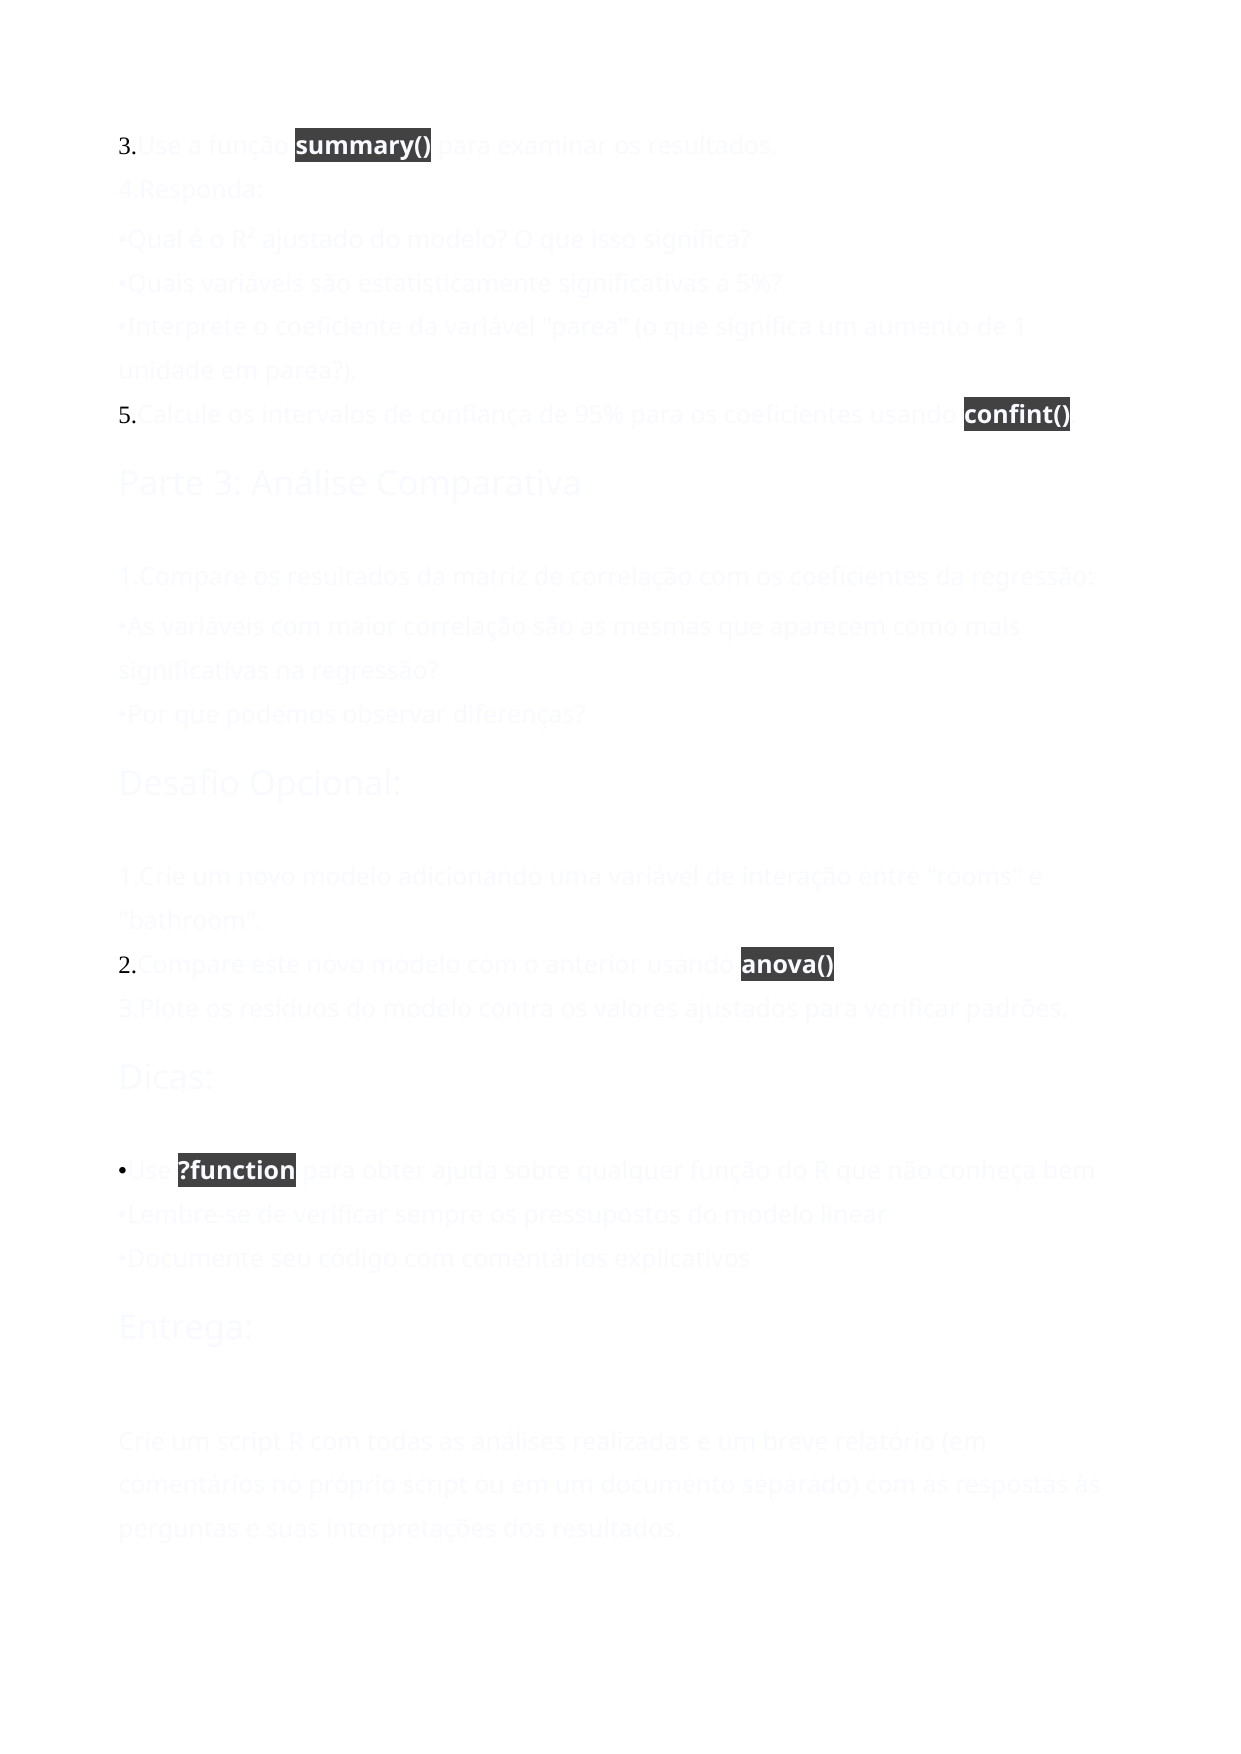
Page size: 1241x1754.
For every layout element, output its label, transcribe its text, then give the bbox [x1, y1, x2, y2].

list Use ?function para obter ajuda sobre qualquer função do R que não conheça bem [118, 1143, 1122, 1187]
list Use a função summary() para examinar os resultados. [118, 118, 1122, 162]
list Compare os resultados da matriz de correlação com os coeficientes da regressão: [118, 549, 1122, 593]
list Calcule os intervalos de confiança de 95% para os coeficientes usando confint(). [118, 387, 1122, 431]
list Por que podemos observar diferenças? [118, 687, 1122, 731]
list Lembre-se de verificar sempre os pressupostos do modelo linear [118, 1187, 1122, 1231]
list Compare este novo modelo com o anterior usando anova(). [118, 937, 1122, 981]
list Qual é o R² ajustado do modelo? O que isso significa? [118, 212, 1122, 256]
subtitle Entrega: [118, 1302, 1122, 1349]
list Quais variáveis são estatisticamente significativas a 5%? [118, 256, 1122, 299]
list Documente seu código com comentários explicativos [118, 1231, 1122, 1274]
subtitle Dicas: [118, 1052, 1122, 1099]
subtitle Desafio Opcional: [118, 759, 1122, 806]
subtitle Parte 3: Análise Comparativa [118, 459, 1122, 506]
list Responda: [118, 162, 1122, 206]
list Crie um novo modelo adicionando uma variável de interação entre "rooms" e "bathroom". [118, 849, 1122, 937]
list Plote os resíduos do modelo contra os valores ajustados para verificar padrões. [118, 981, 1122, 1024]
text Crie um script R com todas as análises realizadas e um breve relatório (em comentários no próprio script ou em um documento separado) com as respostas às perguntas e suas interpretações dos resultados. [118, 1413, 1122, 1545]
list Interprete o coeficiente da variável "parea" (o que significa um aumento de 1 unidade em parea?). [118, 299, 1122, 387]
list As variáveis com maior correlação são as mesmas que aparecem como mais significativas na regressão? [118, 599, 1122, 687]
